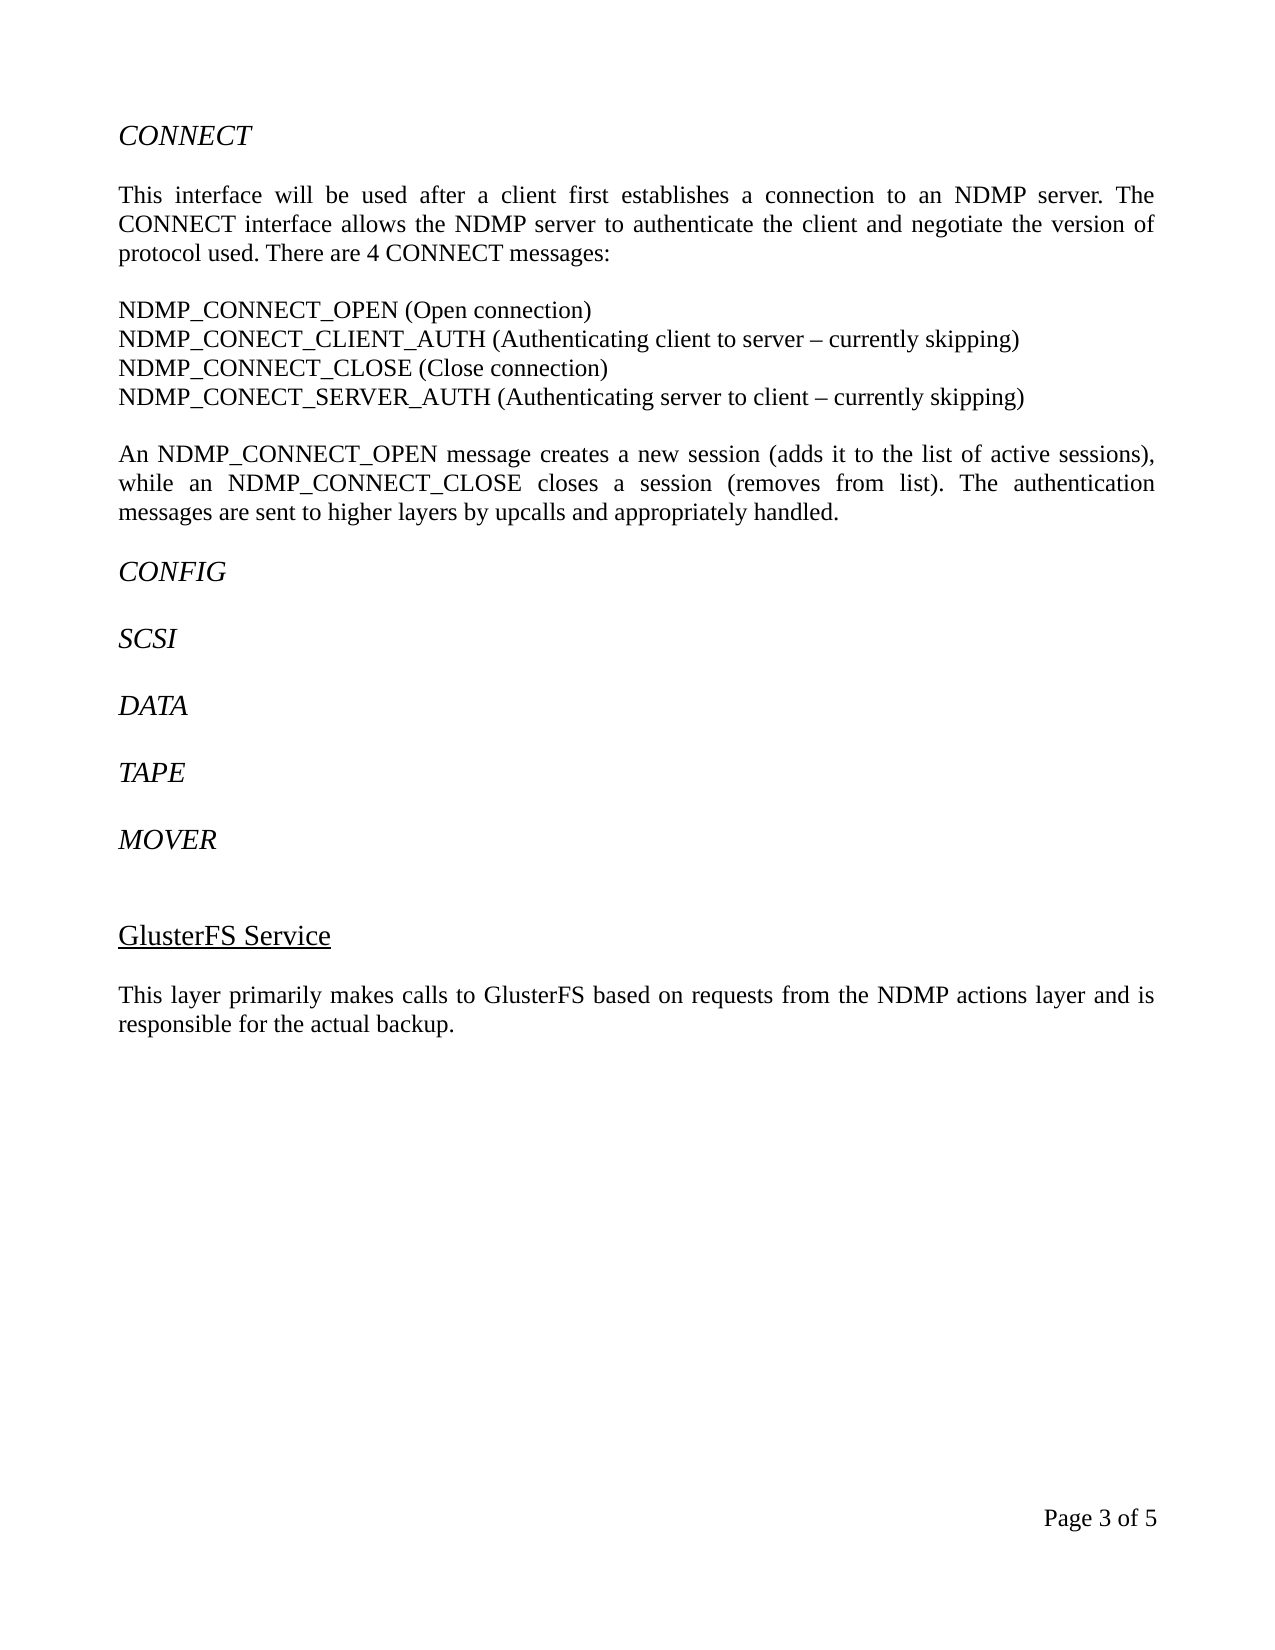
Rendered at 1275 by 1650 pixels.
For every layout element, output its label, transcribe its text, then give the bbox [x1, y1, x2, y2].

text GlusterFS Service [118, 918, 1157, 952]
text This layer primarily makes calls to GlusterFS based on requests from the NDMP actions layer and is responsible for the actual backup. [118, 981, 1157, 1038]
text DATA [118, 688, 1157, 722]
text NDMP_CONECT_SERVER_AUTH (Authenticating server to client – currently skipping) [118, 382, 1157, 410]
text CONFIG [118, 554, 1157, 588]
text An NDMP_CONNECT_OPEN message creates a new session (adds it to the list of active sessions), while an NDMP_CONNECT_CLOSE closes a session (removes from list). The authentication messages are sent to higher layers by upcalls and appropriately handled. [118, 439, 1157, 525]
text NDMP_CONNECT_OPEN (Open connection) [118, 295, 1157, 324]
text SCSI [118, 621, 1157, 655]
text This interface will be used after a client first establishes a connection to an NDMP server. The CONNECT interface allows the NDMP server to authenticate the client and negotiate the version of protocol used. There are 4 CONNECT messages: [118, 180, 1157, 267]
text TAPE [118, 755, 1157, 789]
text NDMP_CONECT_CLIENT_AUTH (Authenticating client to server – currently skipping) [118, 324, 1157, 353]
text NDMP_CONNECT_CLOSE (Close connection) [118, 353, 1157, 382]
text CONNECT [118, 118, 1157, 152]
text MOVER [118, 822, 1157, 856]
